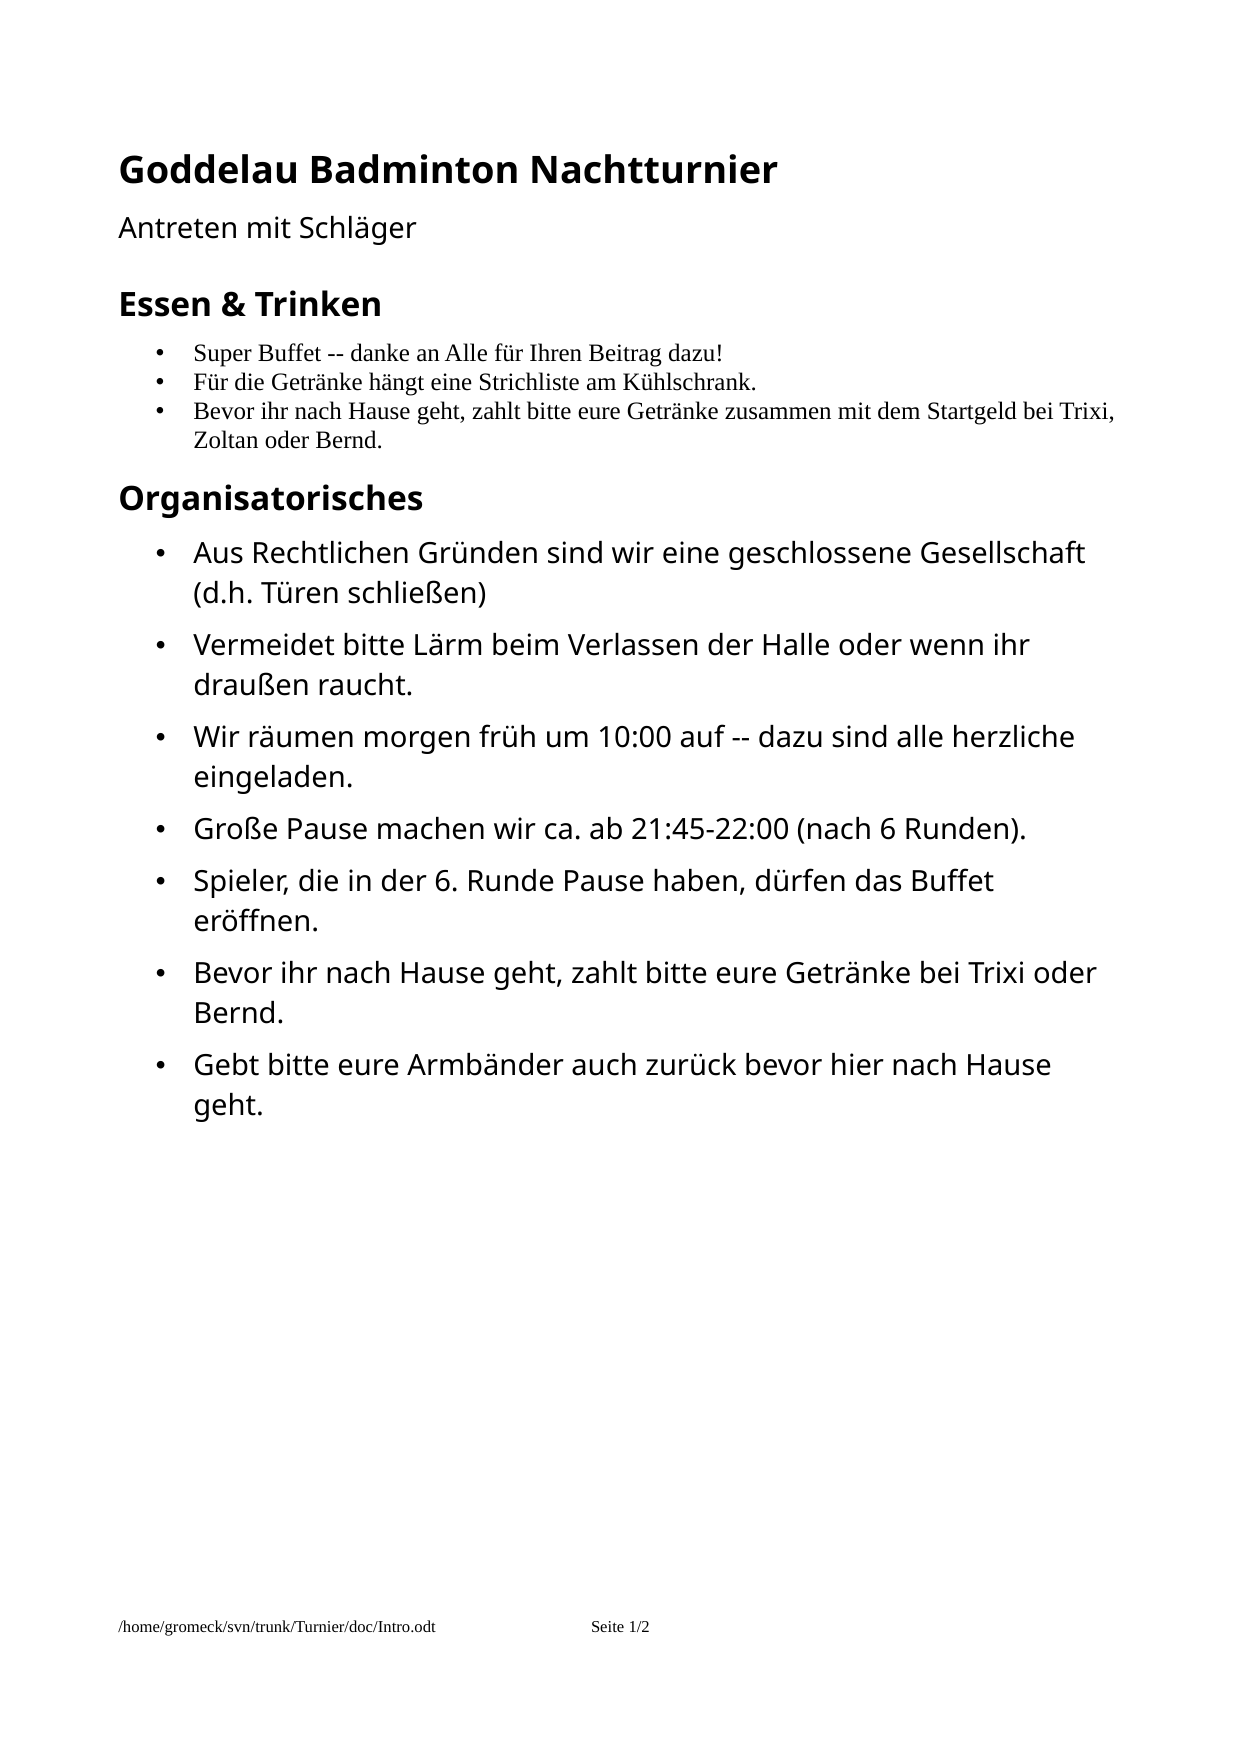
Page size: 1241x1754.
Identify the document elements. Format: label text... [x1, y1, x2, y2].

list Vermeidet bitte Lärm beim Verlassen der Halle oder wenn ihr draußen raucht. [156, 624, 1122, 704]
subtitle Goddelau Badminton Nachtturnier [118, 143, 1122, 195]
list Gebt bitte eure Armbänder auch zurück bevor hier nach Hause geht. [156, 1044, 1122, 1123]
text Antreten mit Schläger [118, 207, 1122, 247]
list Super Buffet -- danke an Alle für Ihren Beitrag dazu! [156, 338, 1122, 367]
list Aus Rechtlichen Gründen sind wir eine geschlossene Gesellschaft (d.h. Türen schließen) [156, 533, 1122, 612]
list Wir räumen morgen früh um 10:00 auf -- dazu sind alle herzliche eingeladen. [156, 716, 1122, 796]
subtitle Essen & Trinken [118, 280, 1122, 326]
list Bevor ihr nach Hause geht, zahlt bitte eure Getränke bei Trixi oder Bernd. [156, 952, 1122, 1032]
subtitle Organisatorisches [118, 474, 1122, 520]
list Große Pause machen wir ca. ab 21:45-22:00 (nach 6 Runden). [156, 808, 1122, 848]
list Spieler, die in der 6. Runde Pause haben, dürfen das Buffet eröffnen. [156, 860, 1122, 940]
list Für die Getränke hängt eine Strichliste am Kühlschrank. [156, 367, 1122, 396]
list Bevor ihr nach Hause geht, zahlt bitte eure Getränke zusammen mit dem Startgeld bei Trixi, Zoltan oder Bernd. [156, 396, 1122, 453]
